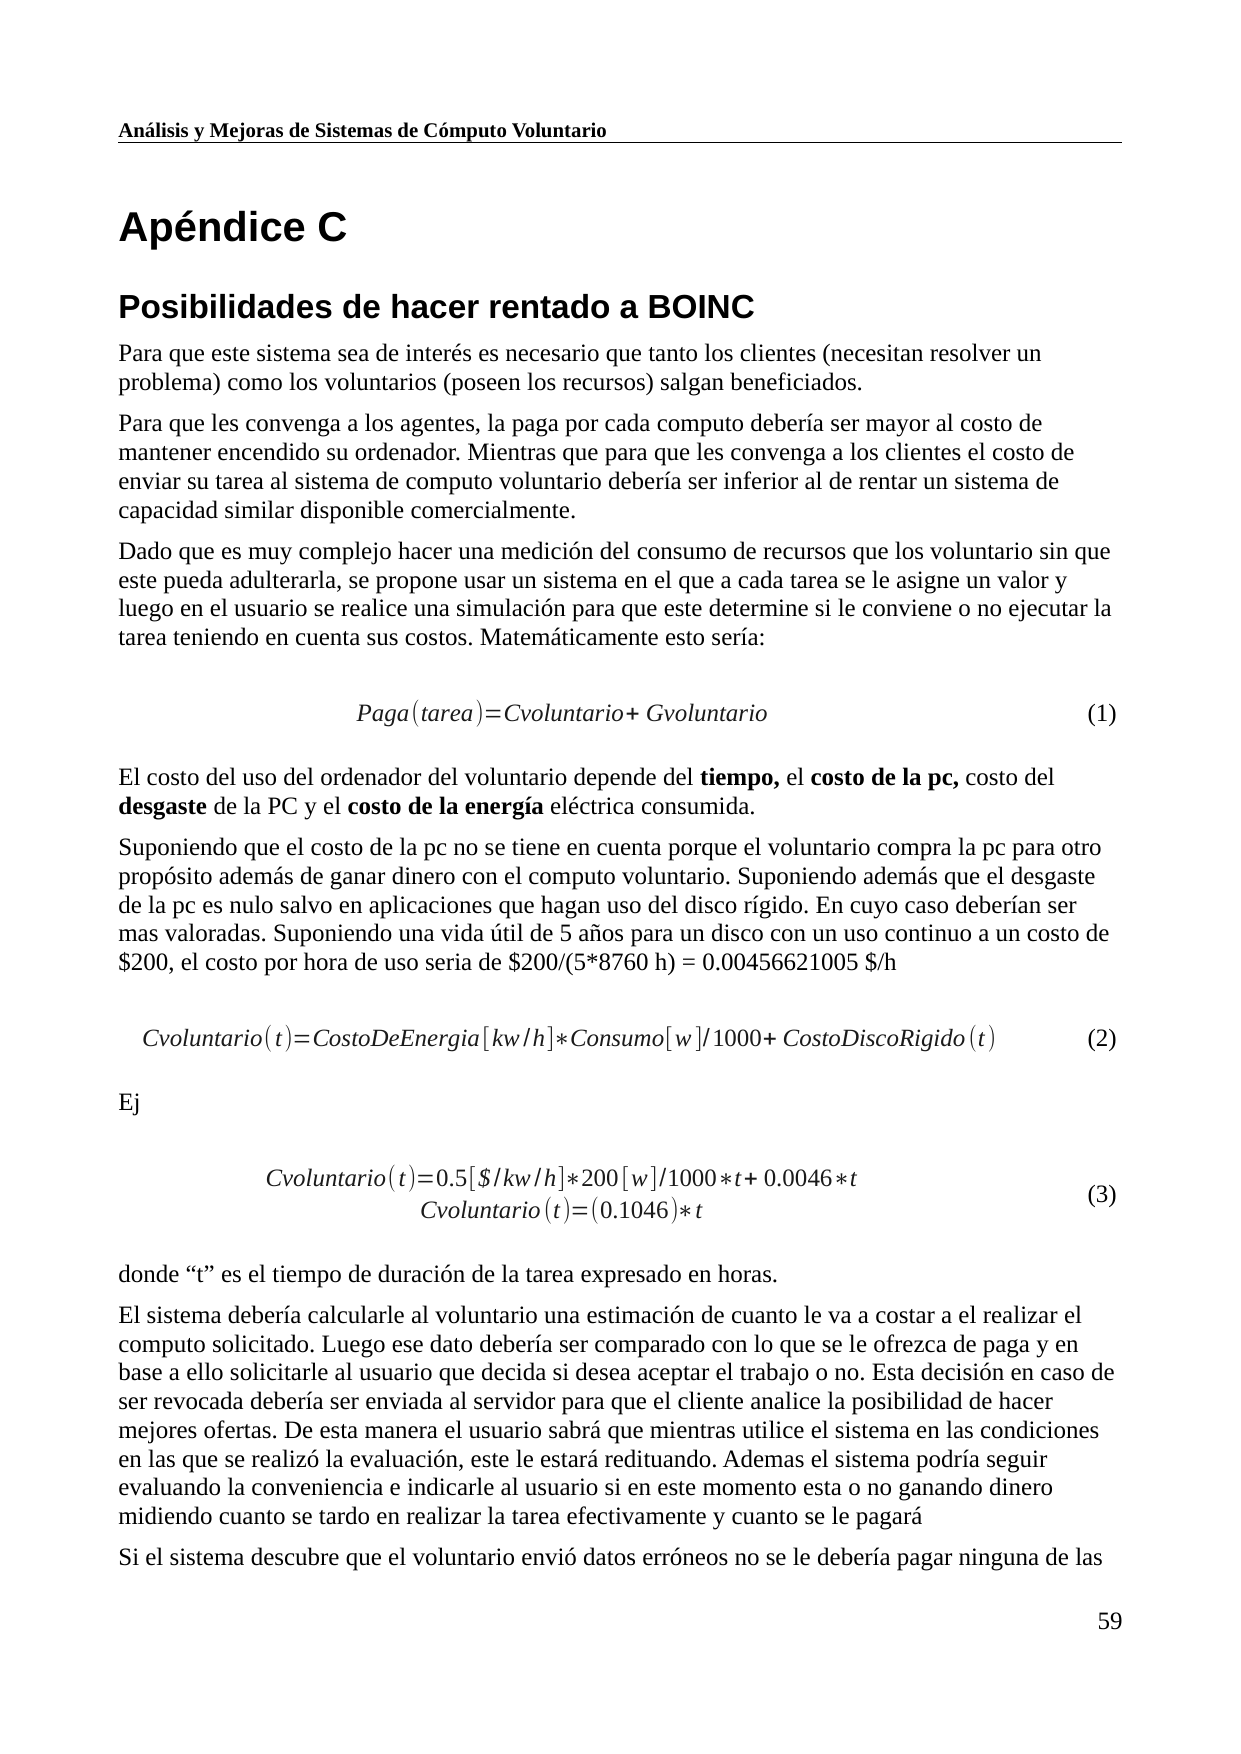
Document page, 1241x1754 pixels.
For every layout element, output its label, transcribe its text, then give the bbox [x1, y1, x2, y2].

table_header (2) [1010, 1017, 1122, 1059]
text Suponiendo que el costo de la pc no se tiene en cuenta porque el voluntario compra la pc para otro propósito además de ganar dinero con el computo voluntario. Suponiendo además que el desgaste de la pc es nulo salvo en aplicaciones que hagan uso del disco rígido. En cuyo caso deberían ser mas valoradas. Suponiendo una vida útil de 5 años para un disco con un uso continuo a un costo de $200, el costo por hora de uso seria de $200/(5*8760 h) = 0.00456621005 $/h [118, 832, 1122, 976]
table_header [118, 692, 1010, 733]
table_header [118, 1017, 1010, 1059]
table_header (1) [1010, 692, 1122, 733]
text donde “t” es el tiempo de duración de la tarea expresado en horas. [118, 1259, 1122, 1287]
subtitle Posibilidades de hacer rentado a BOINC [118, 287, 1122, 326]
text Ej [118, 1087, 1122, 1116]
table_header [118, 1158, 1010, 1230]
text Para que les convenga a los agentes, la paga por cada computo debería ser mayor al costo de mantener encendido su ordenador. Mientras que para que les convenga a los clientes el costo de enviar su tarea al sistema de computo voluntario debería ser inferior al de rentar un sistema de capacidad similar disponible comercialmente. [118, 408, 1122, 523]
subtitle Apéndice C [118, 202, 1122, 250]
text Dado que es muy complejo hacer una medición del consumo de recursos que los voluntario sin que este pueda adulterarla, se propone usar un sistema en el que a cada tarea se le asigne un valor y luego en el usuario se realice una simulación para que este determine si le conviene o no ejecutar la tarea teniendo en cuenta sus costos. Matemáticamente esto sería: [118, 536, 1122, 651]
text Si el sistema descubre que el voluntario envió datos erróneos no se le debería pagar ninguna de las [118, 1542, 1122, 1571]
table_header (3) [1010, 1158, 1122, 1230]
text El costo del uso del ordenador del voluntario depende del tiempo, el costo de la pc, costo del desgaste de la PC y el costo de la energía eléctrica consumida. [118, 762, 1122, 820]
text El sistema debería calcularle al voluntario una estimación de cuanto le va a costar a el realizar el computo solicitado. Luego ese dato debería ser comparado con lo que se le ofrezca de paga y en base a ello solicitarle al usuario que decida si desea aceptar el trabajo o no. Esta decisión en caso de ser revocada debería ser enviada al servidor para que el cliente analice la posibilidad de hacer mejores ofertas. De esta manera el usuario sabrá que mientras utilice el sistema en las condiciones en las que se realizó la evaluación, este le estará redituando. Ademas el sistema podría seguir evaluando la conveniencia e indicarle al usuario si en este momento esta o no ganando dinero midiendo cuanto se tardo en realizar la tarea efectivamente y cuanto se le pagará [118, 1300, 1122, 1530]
text Para que este sistema sea de interés es necesario que tanto los clientes (necesitan resolver un problema) como los voluntarios (poseen los recursos) salgan beneficiados. [118, 338, 1122, 396]
